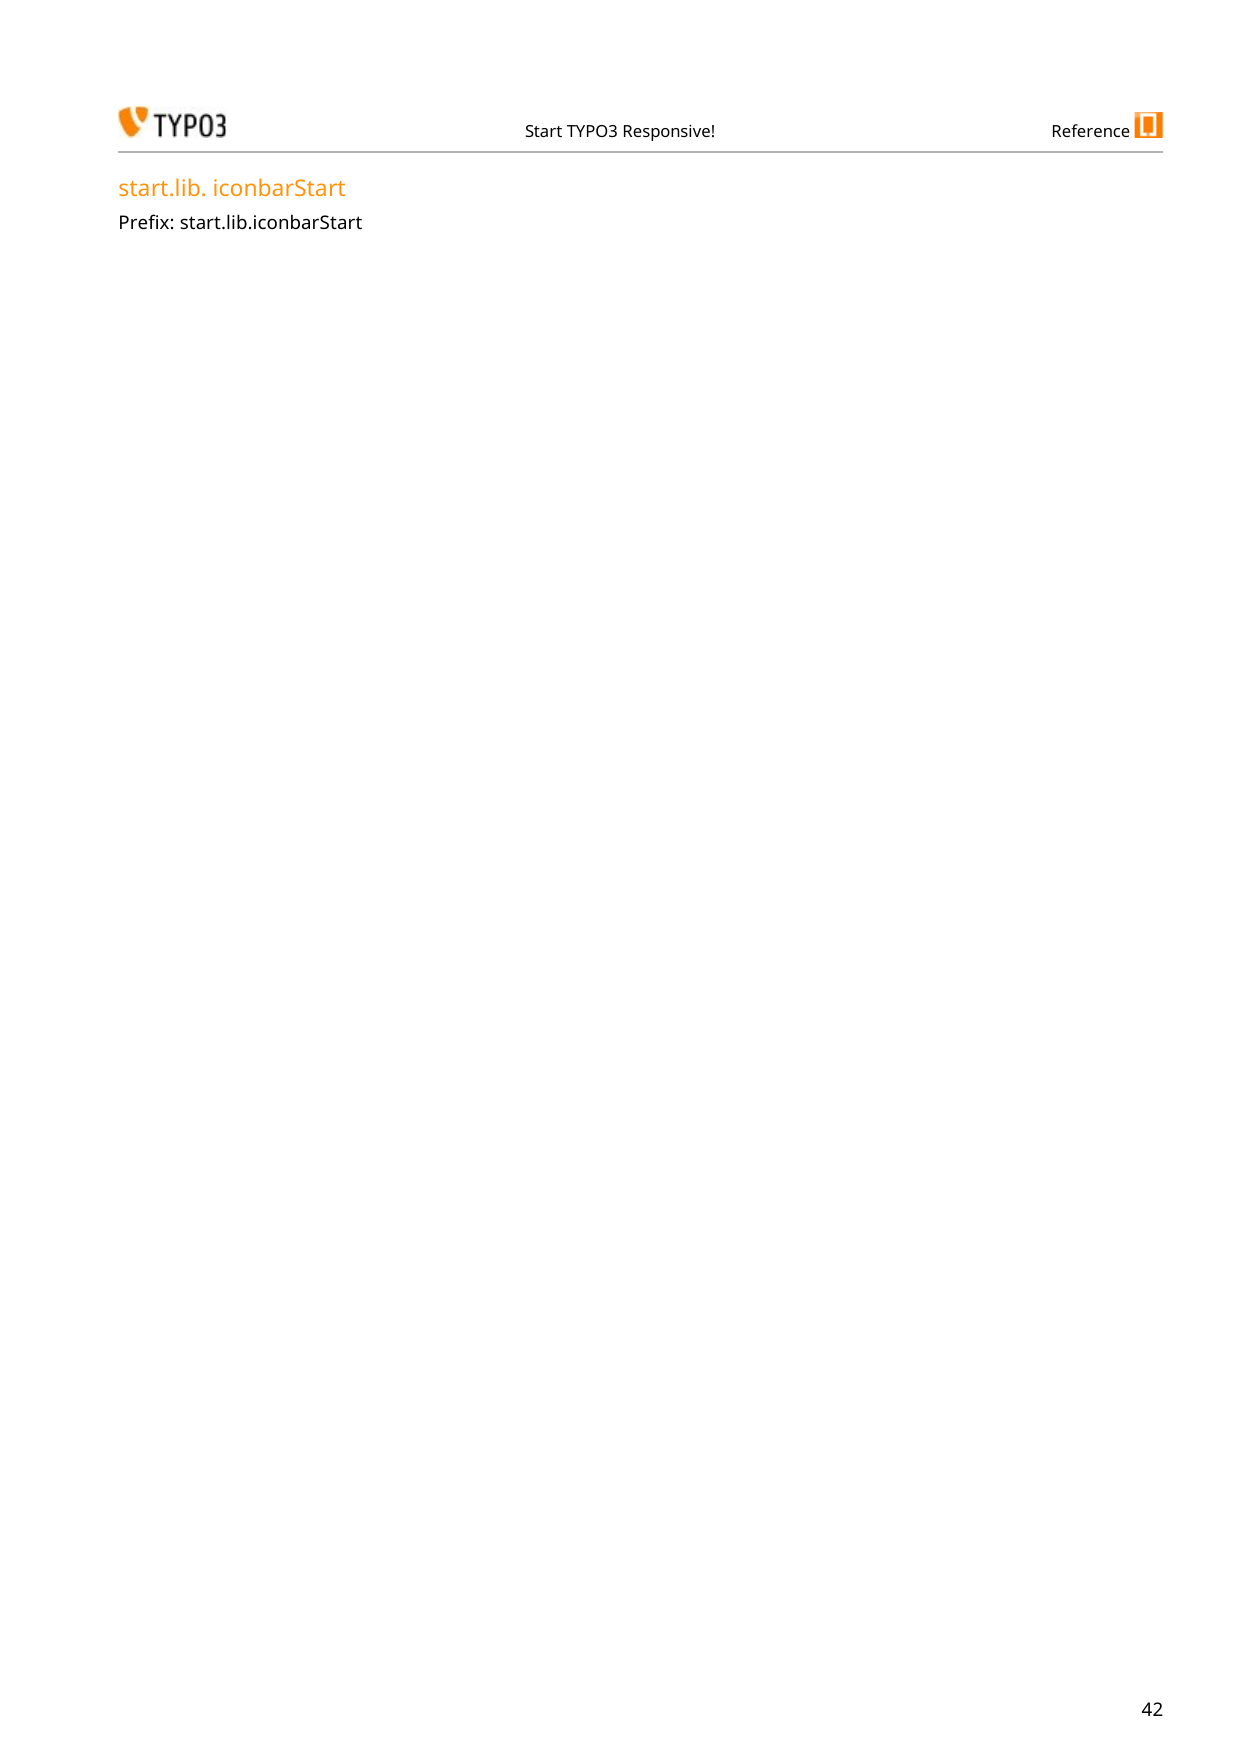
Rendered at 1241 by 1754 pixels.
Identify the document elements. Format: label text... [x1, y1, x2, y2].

picture [118, 106, 227, 138]
text Prefix: start.lib.iconbarStart [118, 209, 1163, 235]
subtitle start.lib. iconbarStart [118, 172, 1163, 203]
picture [1134, 112, 1163, 138]
